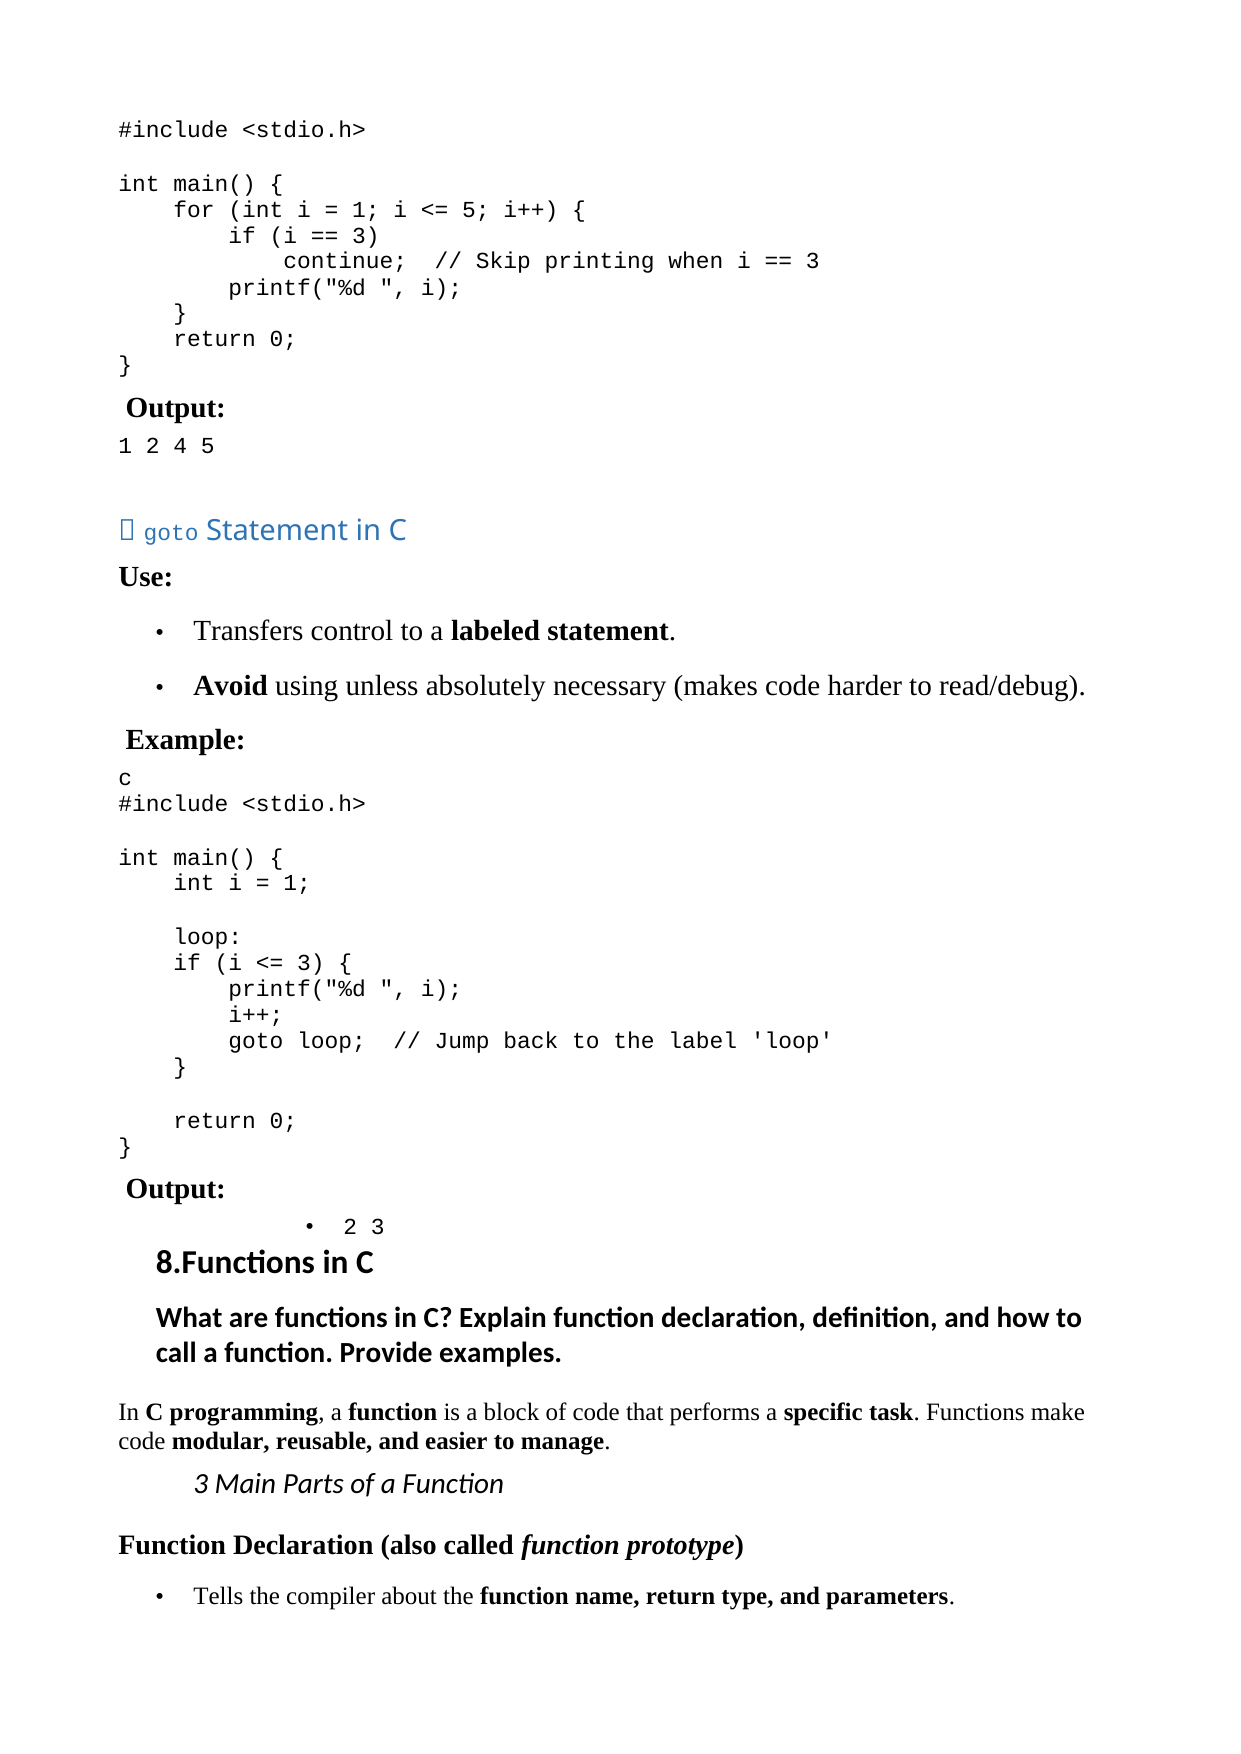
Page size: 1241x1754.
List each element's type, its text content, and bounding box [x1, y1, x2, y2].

text if (i <= 3) { [118, 952, 1122, 978]
list Tells the compiler about the function name, return type, and parameters. [156, 1581, 1122, 1610]
text #include <stdio.h> [118, 118, 1122, 144]
text } [118, 302, 1122, 328]
text 🔹 goto Statement in C [118, 509, 1122, 548]
text 3 Main Parts of a Function [193, 1465, 1122, 1501]
list Avoid using unless absolutely necessary (makes code harder to read/debug). [156, 668, 1122, 701]
text int i = 1; [118, 872, 1122, 898]
text 1 2 4 5 [118, 434, 1122, 460]
text Example: [118, 722, 1122, 756]
text Output: [118, 390, 1122, 423]
text printf("%d ", i); [118, 276, 1122, 302]
list 2 3 [306, 1216, 1122, 1242]
text for (int i = 1; i <= 5; i++) { [118, 198, 1122, 224]
text } [118, 1055, 1122, 1081]
text What are functions in C? Explain function declaration, definition, and how to call a function. Provide examples. [156, 1299, 1122, 1370]
text c [118, 766, 1122, 792]
text In C programming, a function is a block of code that performs a specific task. Functions make code modular, reusable, and easier to manage. [118, 1397, 1122, 1455]
text Function Declaration (also called function prototype) [118, 1528, 1122, 1560]
text 8.Functions in C [156, 1242, 1122, 1282]
text loop: [118, 926, 1122, 952]
text return 0; [118, 1109, 1122, 1135]
text i++; [118, 1003, 1122, 1029]
text int main() { [118, 172, 1122, 198]
text goto loop; // Jump back to the label 'loop' [118, 1029, 1122, 1055]
text printf("%d ", i); [118, 978, 1122, 1003]
text return 0; [118, 328, 1122, 354]
text #include <stdio.h> [118, 792, 1122, 818]
text } [118, 1135, 1122, 1161]
text continue; // Skip printing when i == 3 [118, 250, 1122, 276]
text Use: [118, 559, 1122, 592]
text int main() { [118, 846, 1122, 872]
text if (i == 3) [118, 224, 1122, 250]
list Transfers control to a labeled statement. [156, 613, 1122, 647]
text Output: [118, 1172, 1122, 1205]
text } [118, 354, 1122, 379]
